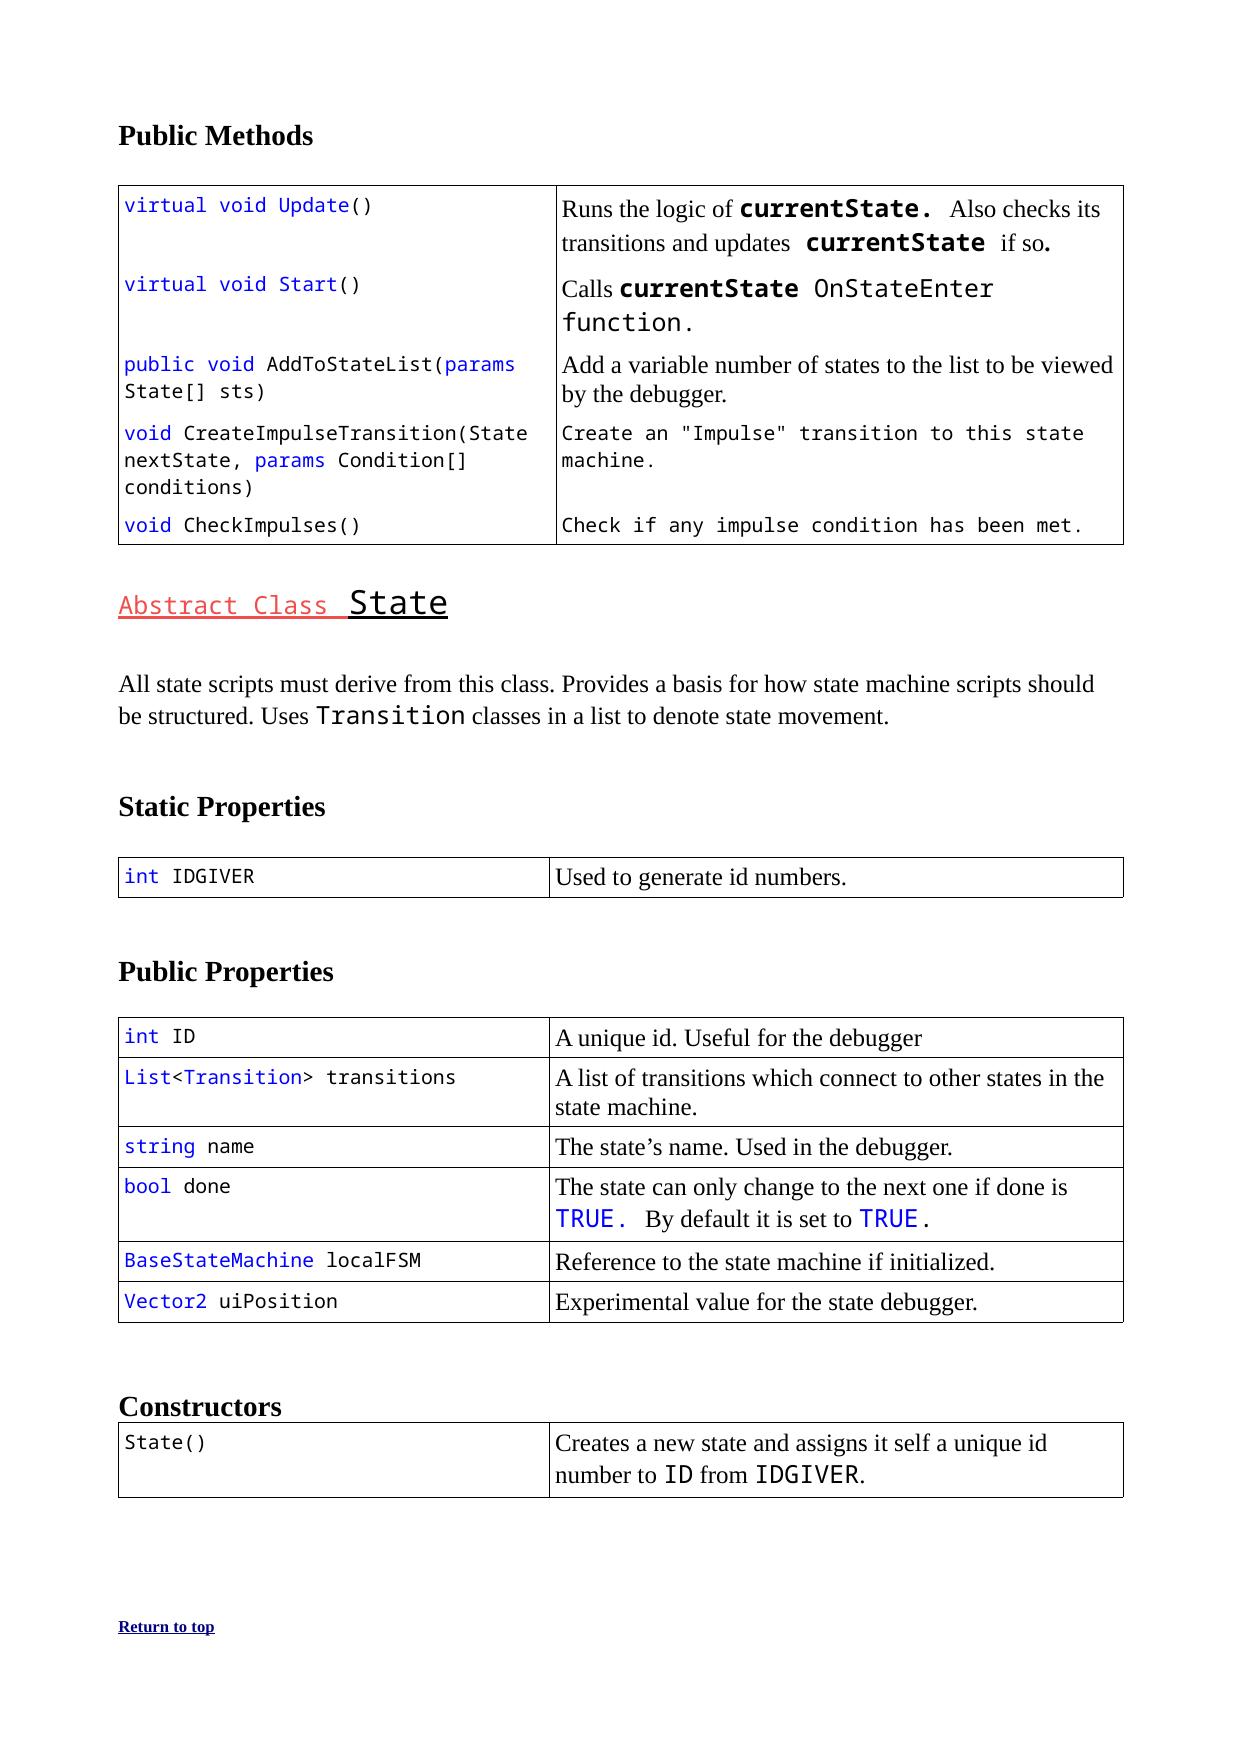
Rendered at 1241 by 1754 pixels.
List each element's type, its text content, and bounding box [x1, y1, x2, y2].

table_cell A list of transitions which connect to other states in the state machine. [550, 1058, 1123, 1126]
table_header State() [119, 1423, 549, 1497]
table_cell public void AddToStateList(params State[] sts) [119, 345, 556, 413]
table_cell BaseStateMachine localFSM [119, 1242, 549, 1281]
table_header A unique id. Useful for the debugger [550, 1018, 1123, 1057]
text All state scripts must derive from this class. Provides a basis for how state machine scripts should be structured. Uses Transition classes in a list to denote state movement. [118, 669, 1122, 732]
table_cell Calls currentState OnStateEnter function. [557, 265, 1123, 344]
table_cell Experimental value for the state debugger. [550, 1282, 1123, 1322]
table_header virtual void Update() [119, 186, 556, 265]
table_header int ID [119, 1018, 549, 1057]
table_cell List<Transition> transitions [119, 1058, 549, 1126]
table_cell The state’s name. Used in the debugger. [550, 1127, 1123, 1167]
table_cell Check if any impulse condition has been met. [557, 506, 1123, 544]
table_cell The state can only change to the next one if done is TRUE. By default it is set to TRUE. [550, 1168, 1123, 1241]
text Static Properties [118, 789, 1122, 823]
table_cell Add a variable number of states to the list to be viewed by the debugger. [557, 345, 1123, 413]
text Public Properties [118, 954, 1122, 988]
table_header Runs the logic of currentState. Also checks its transitions and updates currentState if so. [557, 186, 1123, 265]
table_cell Create an "Impulse" transition to this state machine. [557, 414, 1123, 506]
table_header int IDGIVER [119, 858, 549, 897]
table_cell void CheckImpulses() [119, 506, 556, 544]
table_cell void CreateImpulseTransition(State nextState, params Condition[] conditions) [119, 414, 556, 506]
table_cell Reference to the state machine if initialized. [550, 1242, 1123, 1281]
text Abstract Class State [118, 578, 1122, 624]
table_cell string name [119, 1127, 549, 1167]
table_cell virtual void Start() [119, 265, 556, 344]
table_cell Vector2 uiPosition [119, 1282, 549, 1322]
table_header Used to generate id numbers. [550, 858, 1123, 897]
text Constructors [118, 1389, 1122, 1422]
text Public Methods [118, 118, 1122, 152]
table_cell bool done [119, 1168, 549, 1241]
table_header Creates a new state and assigns it self a unique id number to ID from IDGIVER. [550, 1423, 1123, 1497]
